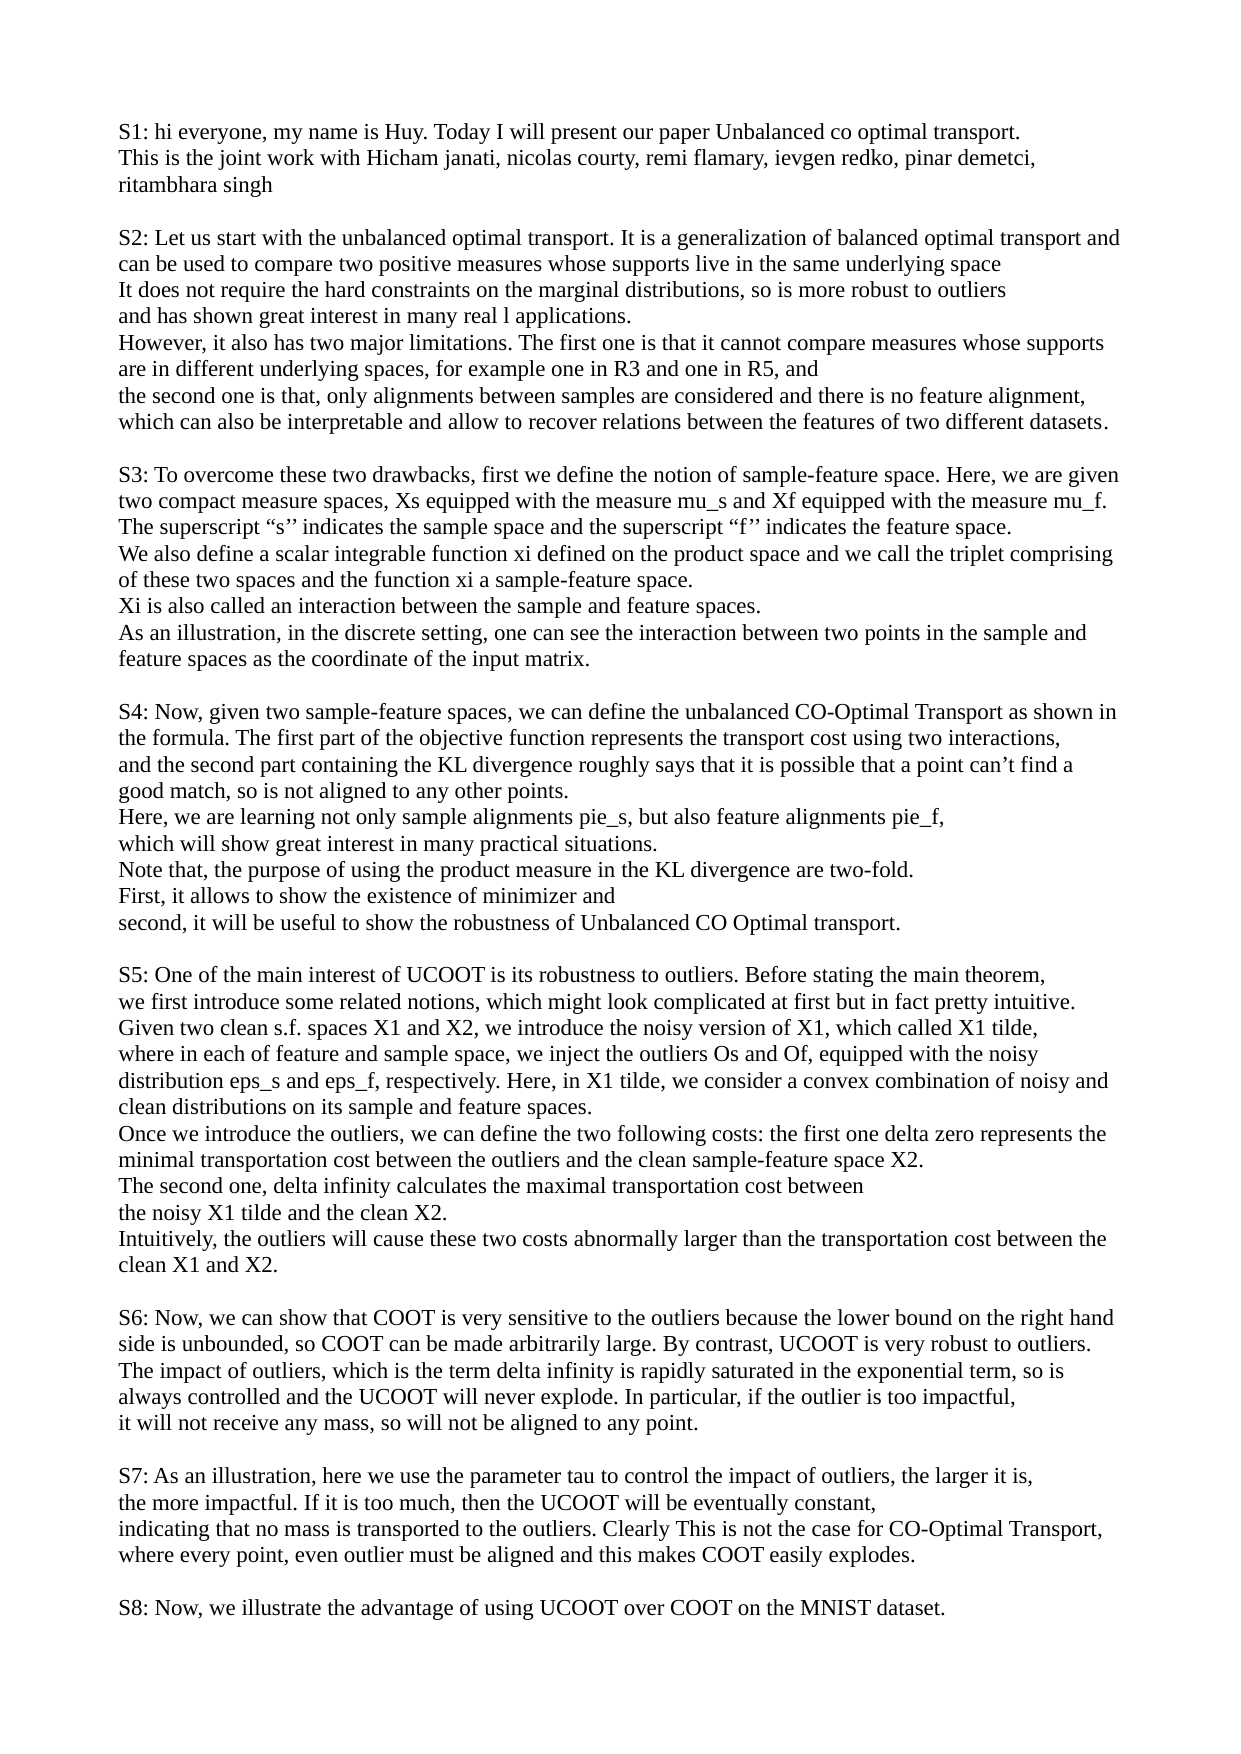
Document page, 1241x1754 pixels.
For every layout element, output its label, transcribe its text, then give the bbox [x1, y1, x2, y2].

text S6: Now, we can show that COOT is very sensitive to the outliers because the lower bound on the right hand side is unbounded, so COOT can be made arbitrarily large. By contrast, UCOOT is very robust to outliers. The impact of outliers, which is the term delta infinity is rapidly saturated in the exponential term, so is always controlled and the UCOOT will never explode. In particular, if the outlier is too impactful, [118, 1304, 1122, 1409]
text The second one, delta infinity calculates the maximal transportation cost between [118, 1172, 1122, 1199]
text it will not receive any mass, so will not be aligned to any point. [118, 1409, 1122, 1436]
text indicating that no mass is transported to the outliers. Clearly This is not the case for CO-Optimal Transport, where every point, even outlier must be aligned and this makes COOT easily explodes. [118, 1515, 1122, 1568]
text Intuitively, the outliers will cause these two costs abnormally larger than the transportation cost between the clean X1 and X2. [118, 1225, 1122, 1278]
text Xi is also called an interaction between the sample and feature spaces. [118, 592, 1122, 619]
text Note that, the purpose of using the product measure in the KL divergence are two-fold. [118, 856, 1122, 882]
text S8: Now, we illustrate the advantage of using UCOOT over COOT on the MNIST dataset. [118, 1594, 1122, 1620]
text S1: hi everyone, my name is Huy. Today I will present our paper Unbalanced co optimal transport. [118, 118, 1122, 144]
text S7: As an illustration, here we use the parameter tau to control the impact of outliers, the larger it is, [118, 1462, 1122, 1488]
text the more impactful. If it is too much, then the UCOOT will be eventually constant, [118, 1488, 1122, 1515]
text S4: Now, given two sample-feature spaces, we can define the unbalanced CO-Optimal Transport as shown in the formula. The first part of the objective function represents the transport cost using two interactions, [118, 698, 1122, 751]
text Here, we are learning not only sample alignments pie_s, but also feature alignments pie_f, [118, 803, 1122, 830]
text S2: Let us start with the unbalanced optimal transport. It is a generalization of balanced optimal transport and can be used to compare two positive measures whose supports live in the same underlying space [118, 223, 1122, 276]
text We also define a scalar integrable function xi defined on the product space and we call the triplet comprising of these two spaces and the function xi a sample-feature space. [118, 540, 1122, 592]
text which will show great interest in many practical situations. [118, 830, 1122, 856]
text It does not require the hard constraints on the marginal distributions, so is more robust to outliers [118, 276, 1122, 303]
text S3: To overcome these two drawbacks, first we define the notion of sample-feature space. Here, we are given two compact measure spaces, Xs equipped with the measure mu_s and Xf equipped with the measure mu_f. The superscript “s’’ indicates the sample space and the superscript “f’’ indicates the feature space. [118, 461, 1122, 540]
text S5: One of the main interest of UCOOT is its robustness to outliers. Before stating the main theorem, [118, 961, 1122, 988]
text This is the joint work with Hicham janati, nicolas courty, remi flamary, ievgen redko, pinar demetci, ritambhara singh [118, 144, 1122, 197]
text second, it will be useful to show the robustness of Unbalanced CO Optimal transport. [118, 909, 1122, 935]
text Once we introduce the outliers, we can define the two following costs: the first one delta zero represents the minimal transportation cost between the outliers and the clean sample-feature space X2. [118, 1119, 1122, 1172]
text First, it allows to show the existence of minimizer and [118, 882, 1122, 909]
text the second one is that, only alignments between samples are considered and there is no feature alignment, which can also be interpretable and allow to recover relations between the features of two different datasets. [118, 382, 1122, 434]
text we first introduce some related notions, which might look complicated at first but in fact pretty intuitive. [118, 988, 1122, 1014]
text As an illustration, in the discrete setting, one can see the interaction between two points in the sample and feature spaces as the coordinate of the input matrix. [118, 619, 1122, 672]
text Given two clean s.f. spaces X1 and X2, we introduce the noisy version of X1, which called X1 tilde, [118, 1014, 1122, 1041]
text and has shown great interest in many real l applications. [118, 303, 1122, 329]
text the noisy X1 tilde and the clean X2. [118, 1199, 1122, 1225]
text and the second part containing the KL divergence roughly says that it is possible that a point can’t find a good match, so is not aligned to any other points. [118, 751, 1122, 803]
text where in each of feature and sample space, we inject the outliers Os and Of, equipped with the noisy distribution eps_s and eps_f, respectively. Here, in X1 tilde, we consider a convex combination of noisy and clean distributions on its sample and feature spaces. [118, 1041, 1122, 1119]
text However, it also has two major limitations. The first one is that it cannot compare measures whose supports are in different underlying spaces, for example one in R3 and one in R5, and [118, 329, 1122, 382]
